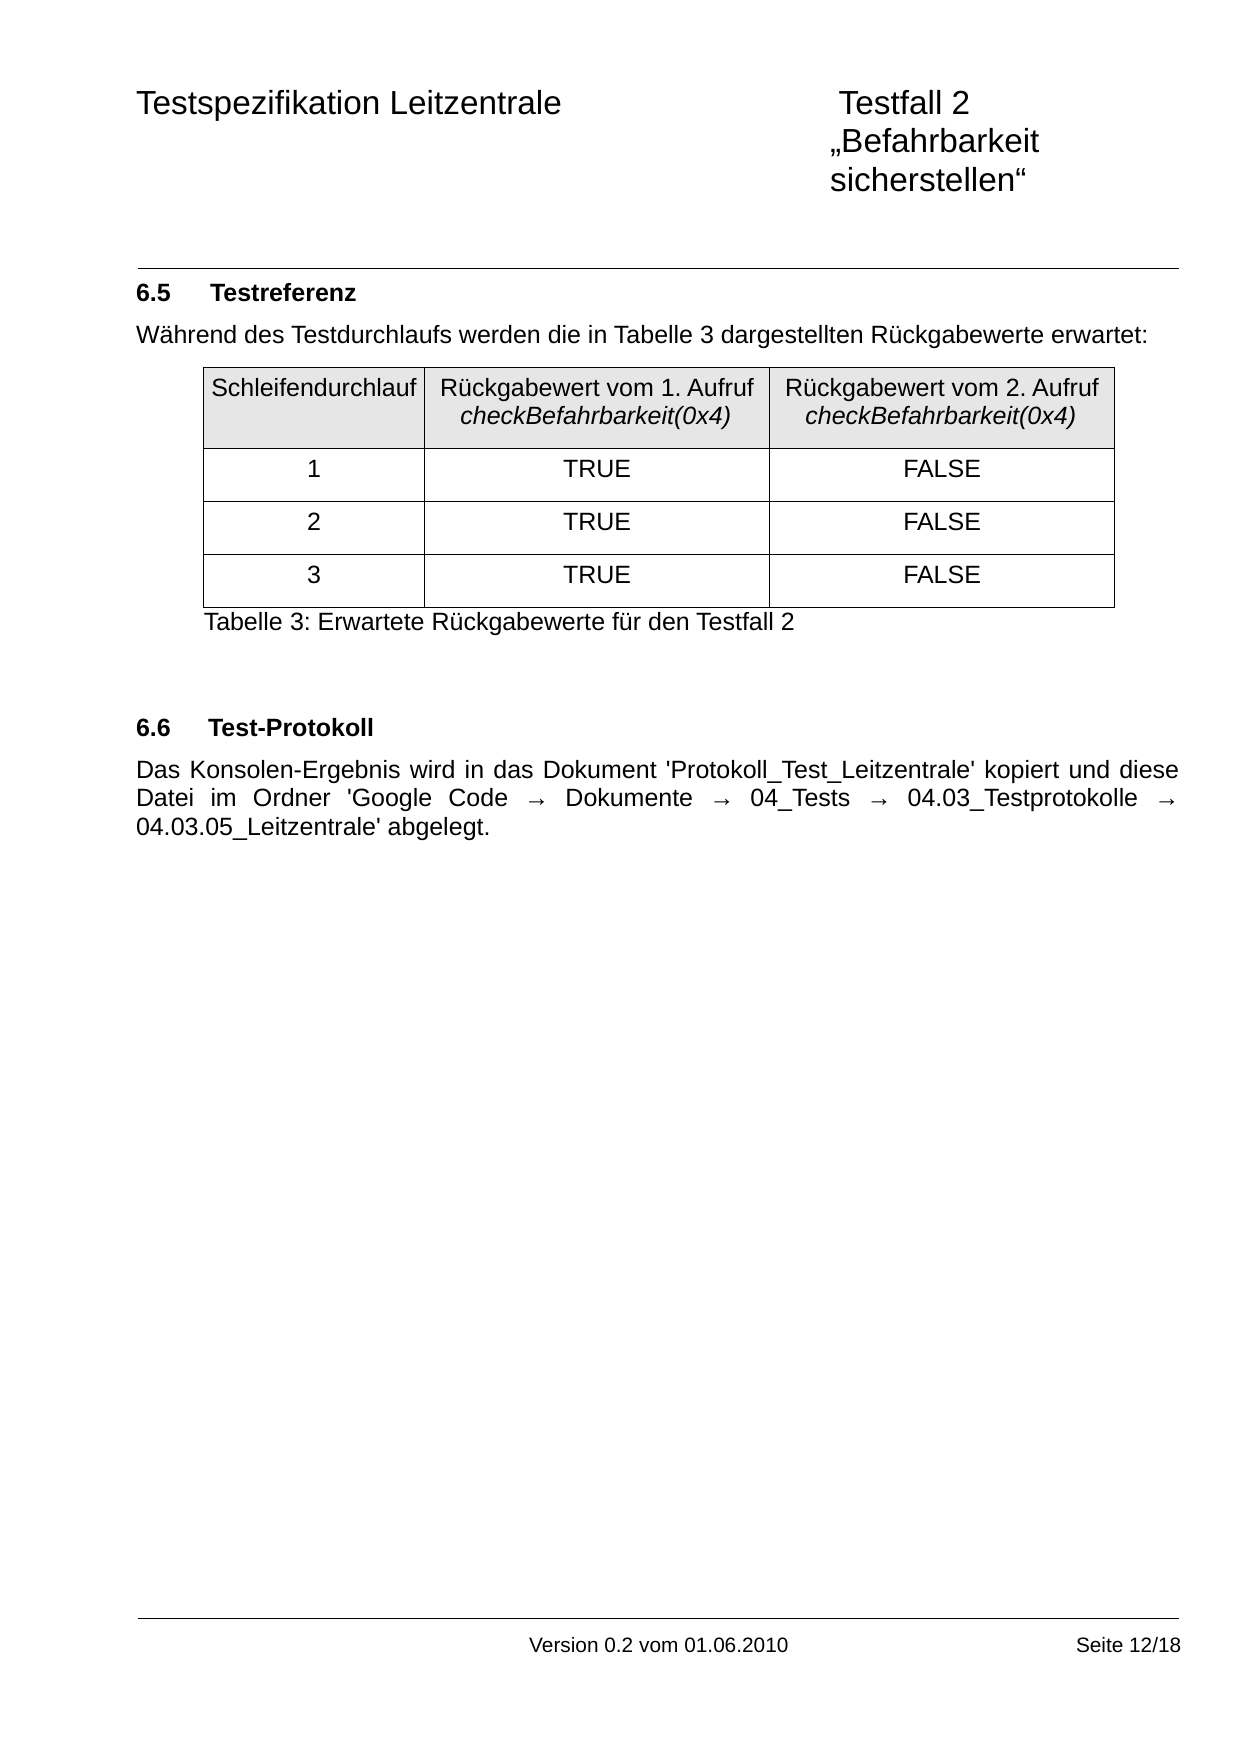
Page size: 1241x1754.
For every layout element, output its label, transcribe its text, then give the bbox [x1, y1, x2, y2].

table_header Rückgabewert vom 1. Aufruf checkBefahrbarkeit(0x4) [425, 368, 769, 448]
table_cell TRUE [425, 449, 769, 501]
table_cell 3 [204, 555, 424, 607]
table_cell 1 [204, 449, 424, 501]
table_header Schleifendurchlauf [204, 368, 424, 448]
table_cell FALSE [770, 449, 1114, 501]
table_cell 2 [204, 502, 424, 554]
table_cell FALSE [770, 555, 1114, 607]
subtitle Testreferenz [136, 289, 1181, 307]
text Tabelle 3: Erwartete Rückgabewerte für den Testfall 2 [203, 607, 1181, 636]
table_cell TRUE [425, 502, 769, 554]
table_cell TRUE [425, 555, 769, 607]
text Das Konsolen-Ergebnis wird in das Dokument 'Protokoll_Test_Leitzentrale' kopiert und diese Datei im Ordner 'Google Code → Dokumente → 04_Tests → 04.03_Testprotokolle → 04.03.05_Leitzentrale' abgelegt. [136, 755, 1181, 841]
text Während des Testdurchlaufs werden die in Tabelle 3 dargestellten Rückgabewerte erwartet: [136, 319, 1181, 348]
table_cell FALSE [770, 502, 1114, 554]
subtitle Test-Protokoll [136, 713, 1181, 742]
table_header Rückgabewert vom 2. Aufruf checkBefahrbarkeit(0x4) [770, 368, 1114, 448]
